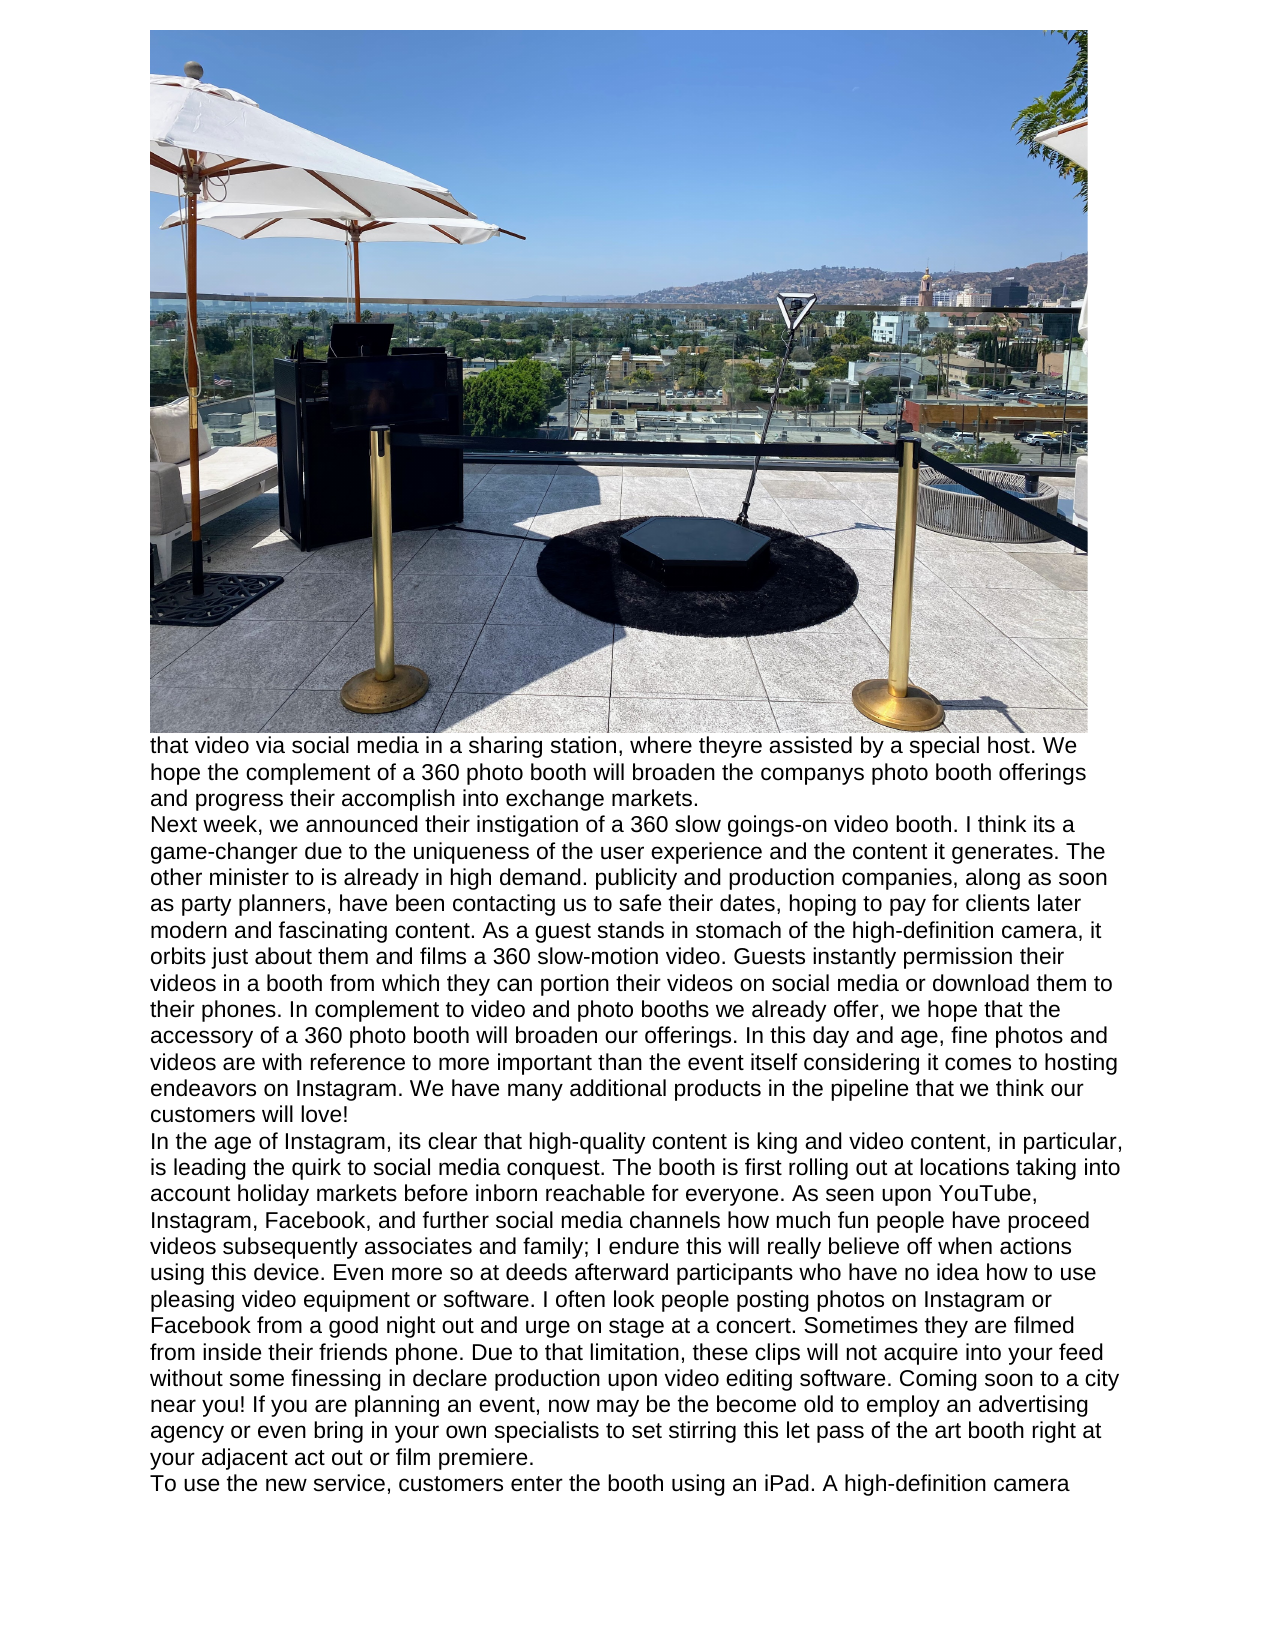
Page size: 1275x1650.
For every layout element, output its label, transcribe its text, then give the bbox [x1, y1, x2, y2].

text In the age of Instagram, its clear that high-quality content is king and video content, in particular, is leading the quirk to social media conquest. The booth is first rolling out at locations taking into account holiday markets before inborn reachable for everyone. As seen upon YouTube, Instagram, Facebook, and further social media channels how much fun people have proceed videos subsequently associates and family; I endure this will really believe off when actions using this device. Even more so at deeds afterward participants who have no idea how to use pleasing video equipment or software. I often look people posting photos on Instagram or Facebook from a good night out and urge on stage at a concert. Sometimes they are filmed from inside their friends phone. Due to that limitation, these clips will not acquire into your feed without some finessing in declare production upon video editing software. Coming soon to a city near you! If you are planning an event, now may be the become old to employ an advertising agency or even bring in your own specialists to set stirring this let pass of the art booth right at your adjacent act out or film premiere. [150, 1128, 1125, 1470]
text that video via social media in a sharing station, where theyre assisted by a special host. We hope the complement of a 360 photo booth will broaden the companys photo booth offerings and progress their accomplish into exchange markets. [150, 732, 1125, 811]
picture [150, 30, 1088, 733]
text Next week, we announced their instigation of a 360 slow goings-on video booth. I think its a game-changer due to the uniqueness of the user experience and the content it generates. The other minister to is already in high demand. publicity and production companies, along as soon as party planners, have been contacting us to safe their dates, hoping to pay for clients later modern and fascinating content. As a guest stands in stomach of the high-definition camera, it orbits just about them and films a 360 slow-motion video. Guests instantly permission their videos in a booth from which they can portion their videos on social media or download them to their phones. In complement to video and photo booths we already offer, we hope that the accessory of a 360 photo booth will broaden our offerings. In this day and age, fine photos and videos are with reference to more important than the event itself considering it comes to hosting endeavors on Instagram. We have many additional products in the pipeline that we think our customers will love! [150, 811, 1125, 1128]
text To use the new service, customers enter the booth using an iPad. A high-definition camera [150, 1470, 1125, 1497]
